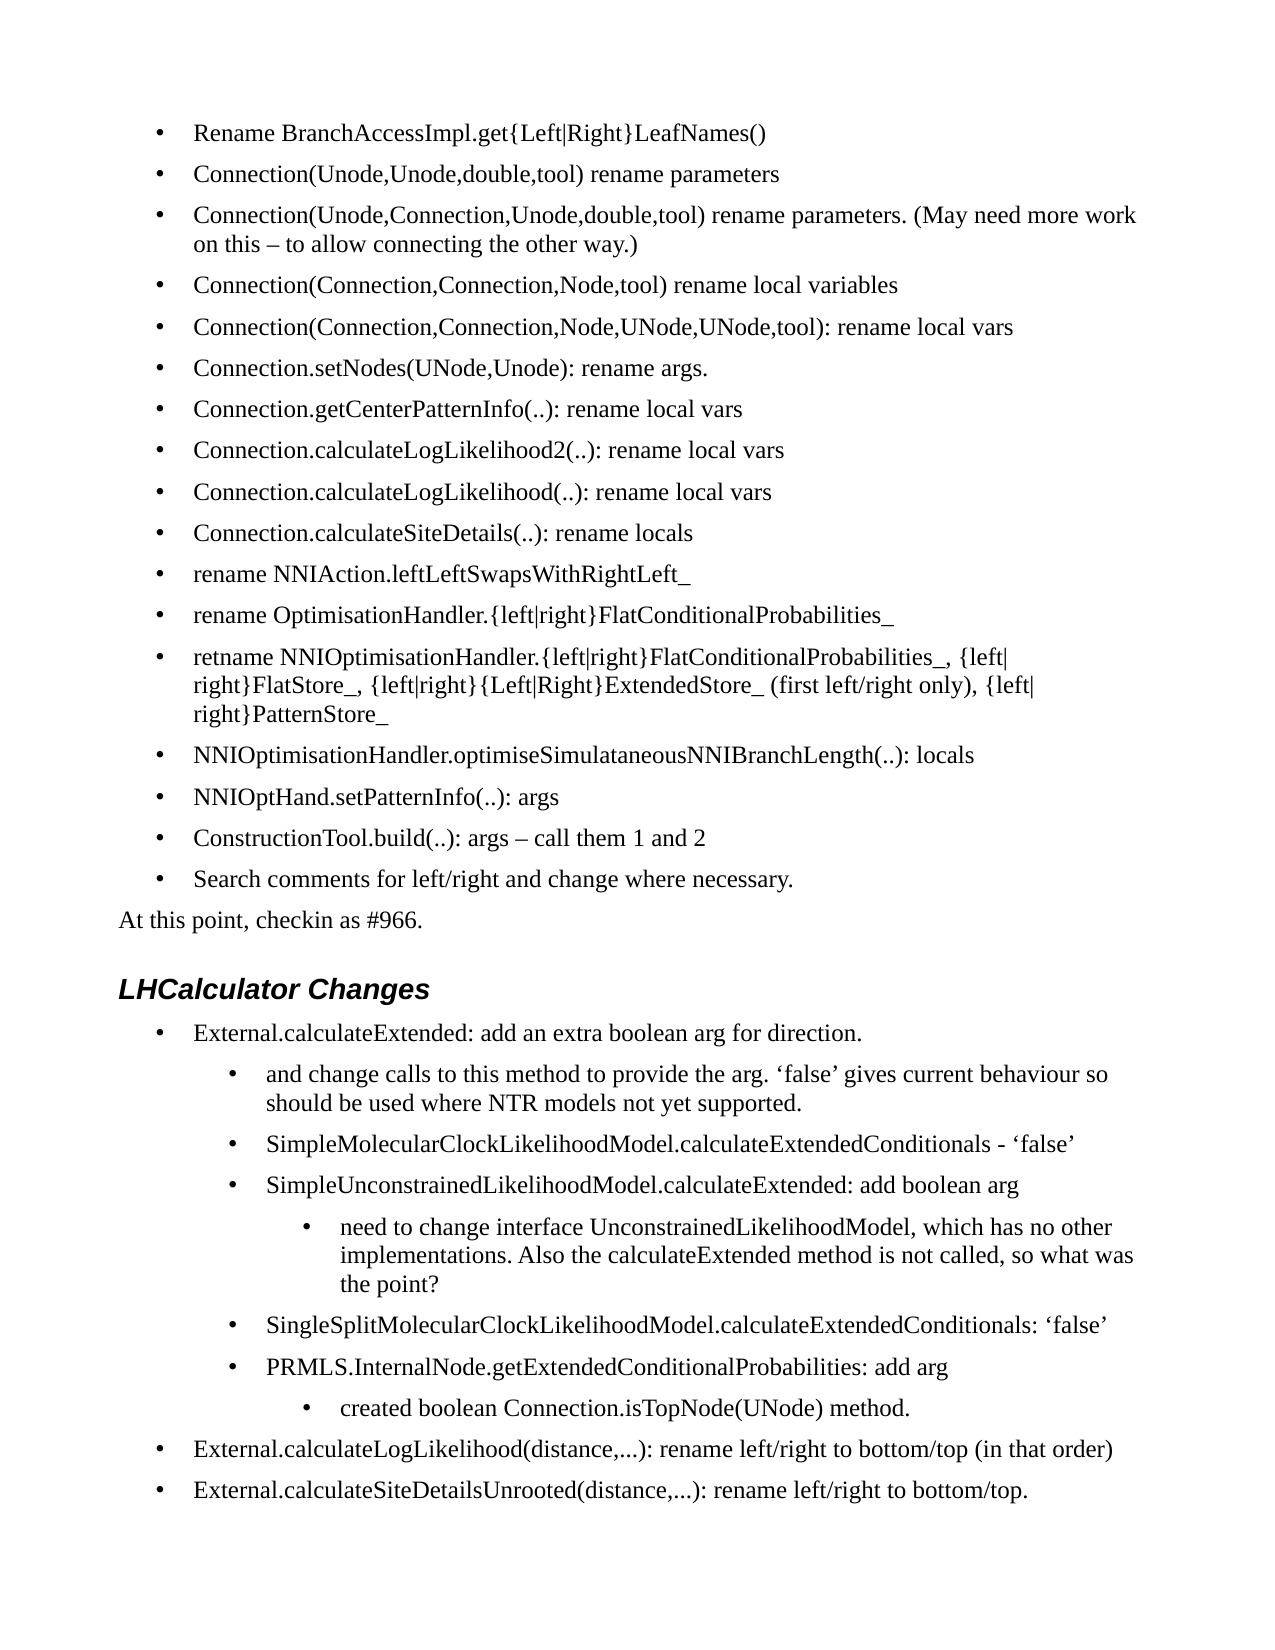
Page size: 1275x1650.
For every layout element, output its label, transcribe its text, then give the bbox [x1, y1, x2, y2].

list External.calculateSiteDetailsUnrooted(distance,...): rename left/right to bottom/top. [156, 1475, 1157, 1504]
list Connection(Unode,Unode,double,tool) rename parameters [156, 159, 1157, 188]
list External.calculateLogLikelihood(distance,...): rename left/right to bottom/top (in that order) [156, 1434, 1157, 1463]
list Connection(Connection,Connection,Node,tool) rename local variables [156, 271, 1157, 299]
list Connection.getCenterPatternInfo(..): rename local vars [156, 394, 1157, 423]
list need to change interface UnconstrainedLikelihoodModel, which has no other implementations. Also the calculateExtended method is not called, so what was the point? [302, 1212, 1157, 1298]
list created boolean Connection.isTopNode(UNode) method. [302, 1393, 1157, 1422]
list Connection.calculateLogLikelihood(..): rename local vars [156, 477, 1157, 506]
list Connection(Unode,Connection,Unode,double,tool) rename parameters. (May need more work on this – to allow connecting the other way.) [156, 201, 1157, 258]
list PRMLS.InternalNode.getExtendedConditionalProbabilities: add arg [228, 1352, 1157, 1380]
list Connection(Connection,Connection,Node,UNode,UNode,tool): rename local vars [156, 312, 1157, 341]
list SimpleMolecularClockLikelihoodModel.calculateExtendedConditionals - ‘false’ [228, 1129, 1157, 1158]
list NNIOptHand.setPatternInfo(..): args [156, 782, 1157, 811]
list ConstructionTool.build(..): args – call them 1 and 2 [156, 823, 1157, 852]
list retname NNIOptimisationHandler.{left|right}FlatConditionalProbabilities_, {left|right}FlatStore_, {left|right}{Left|Right}ExtendedStore_ (first left/right only), {left|right}PatternStore_ [156, 642, 1157, 728]
list NNIOptimisationHandler.optimiseSimulataneousNNIBranchLength(..): locals [156, 741, 1157, 769]
list SingleSplitMolecularClockLikelihoodModel.calculateExtendedConditionals: ‘false’ [228, 1310, 1157, 1339]
list Connection.setNodes(UNode,Unode): rename args. [156, 353, 1157, 382]
list and change calls to this method to provide the arg. ‘false’ gives current behaviour so should be used where NTR models not yet supported. [228, 1059, 1157, 1117]
list Rename BranchAccessImpl.get{Left|Right}LeafNames() [156, 118, 1157, 147]
list SimpleUnconstrainedLikelihoodModel.calculateExtended: add boolean arg [228, 1170, 1157, 1199]
list Connection.calculateLogLikelihood2(..): rename local vars [156, 436, 1157, 464]
list rename NNIAction.leftLeftSwapsWithRightLeft_ [156, 559, 1157, 588]
list External.calculateExtended: add an extra boolean arg for direction. [156, 1018, 1157, 1047]
list Search comments for left/right and change where necessary. [156, 864, 1157, 893]
list Connection.calculateSiteDetails(..): rename locals [156, 518, 1157, 547]
list rename OptimisationHandler.{left|right}FlatConditionalProbabilities_ [156, 601, 1157, 629]
subtitle LHCalculator Changes [118, 972, 1157, 1005]
text At this point, checkin as #966. [118, 906, 1157, 934]
